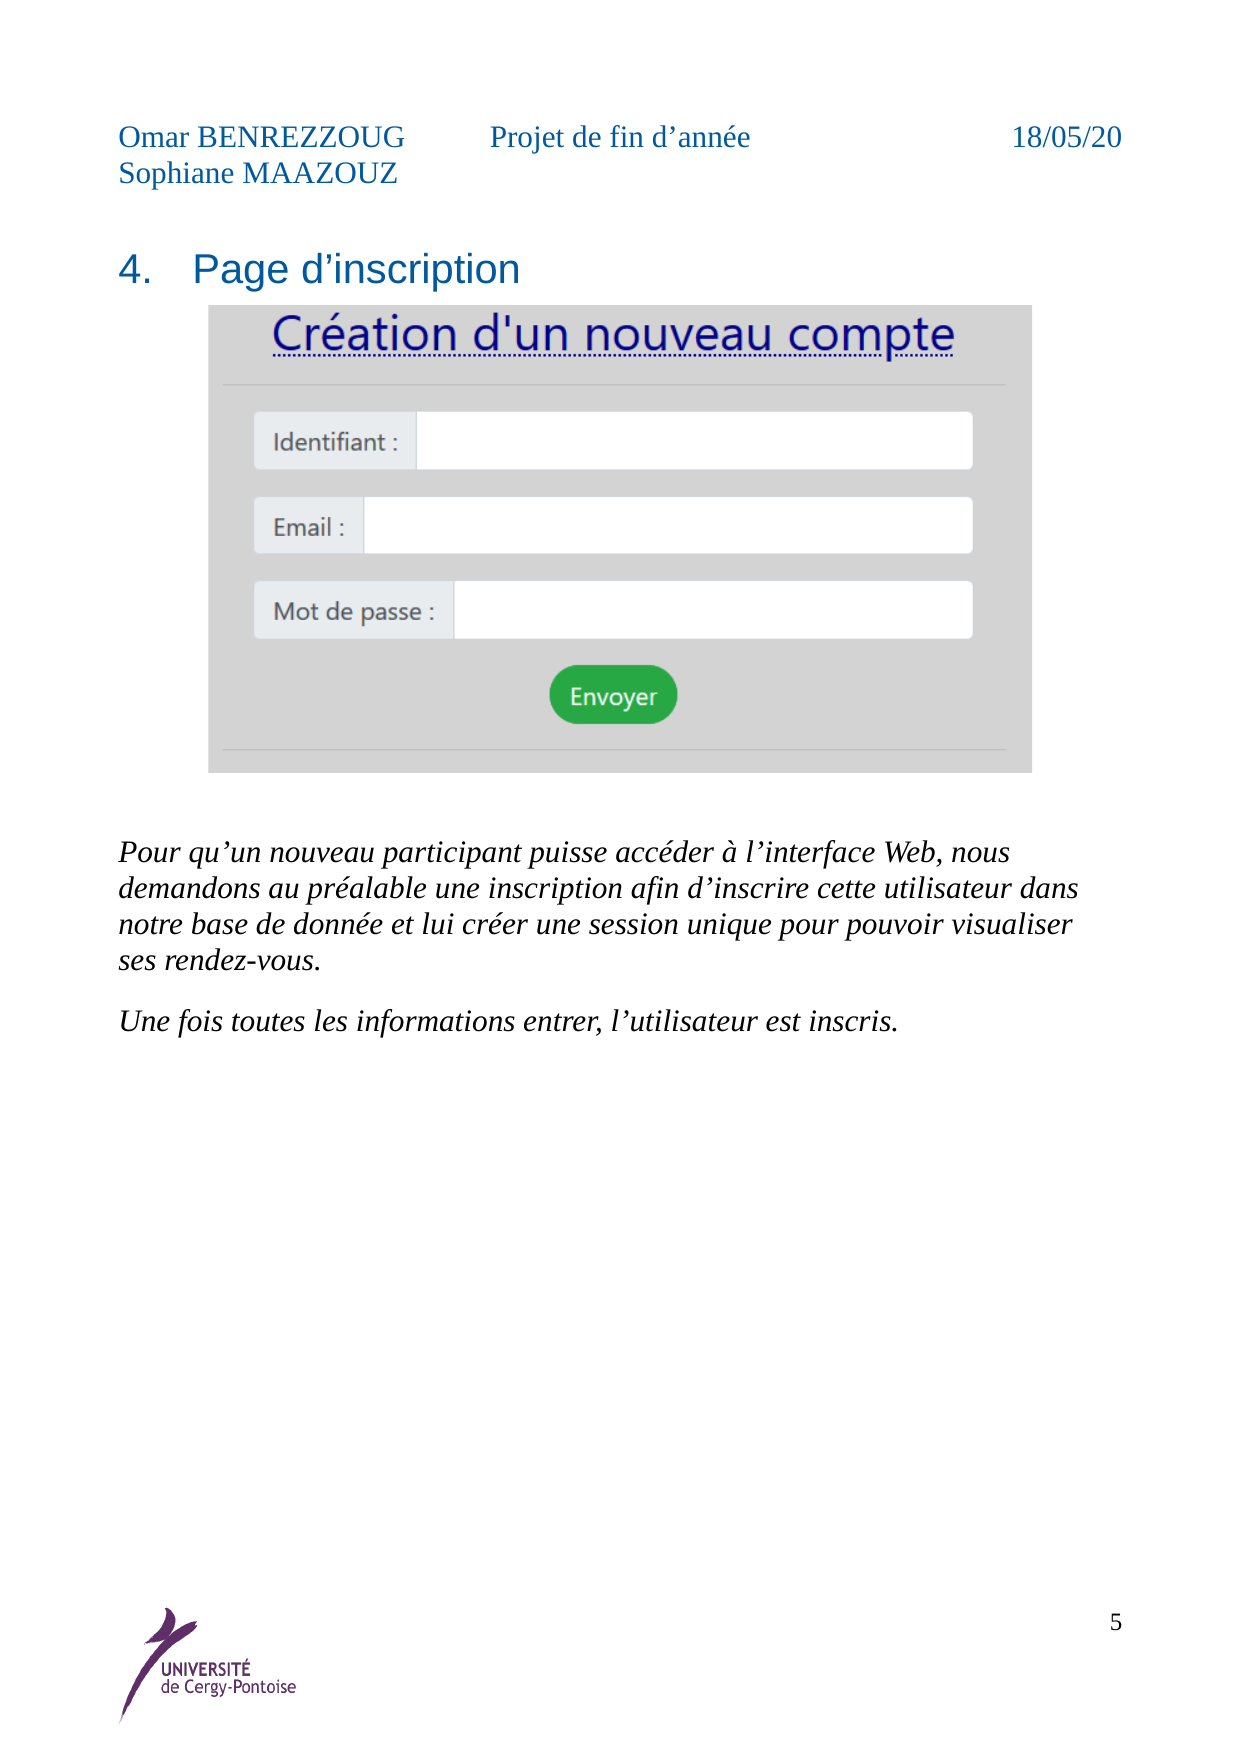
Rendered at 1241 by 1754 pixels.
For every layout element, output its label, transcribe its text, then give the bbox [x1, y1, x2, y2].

text Une fois toutes les informations entrer, l’utilisateur est inscris. [118, 1002, 1122, 1038]
picture [208, 305, 1033, 773]
subtitle Page d’inscription [118, 244, 1122, 292]
picture [118, 1607, 296, 1726]
text Pour qu’un nouveau participant puisse accéder à l’interface Web, nous demandons au préalable une inscription afin d’inscrire cette utilisateur dans notre base de donnée et lui créer une session unique pour pouvoir visualiser ses rendez-vous. [118, 833, 1122, 977]
